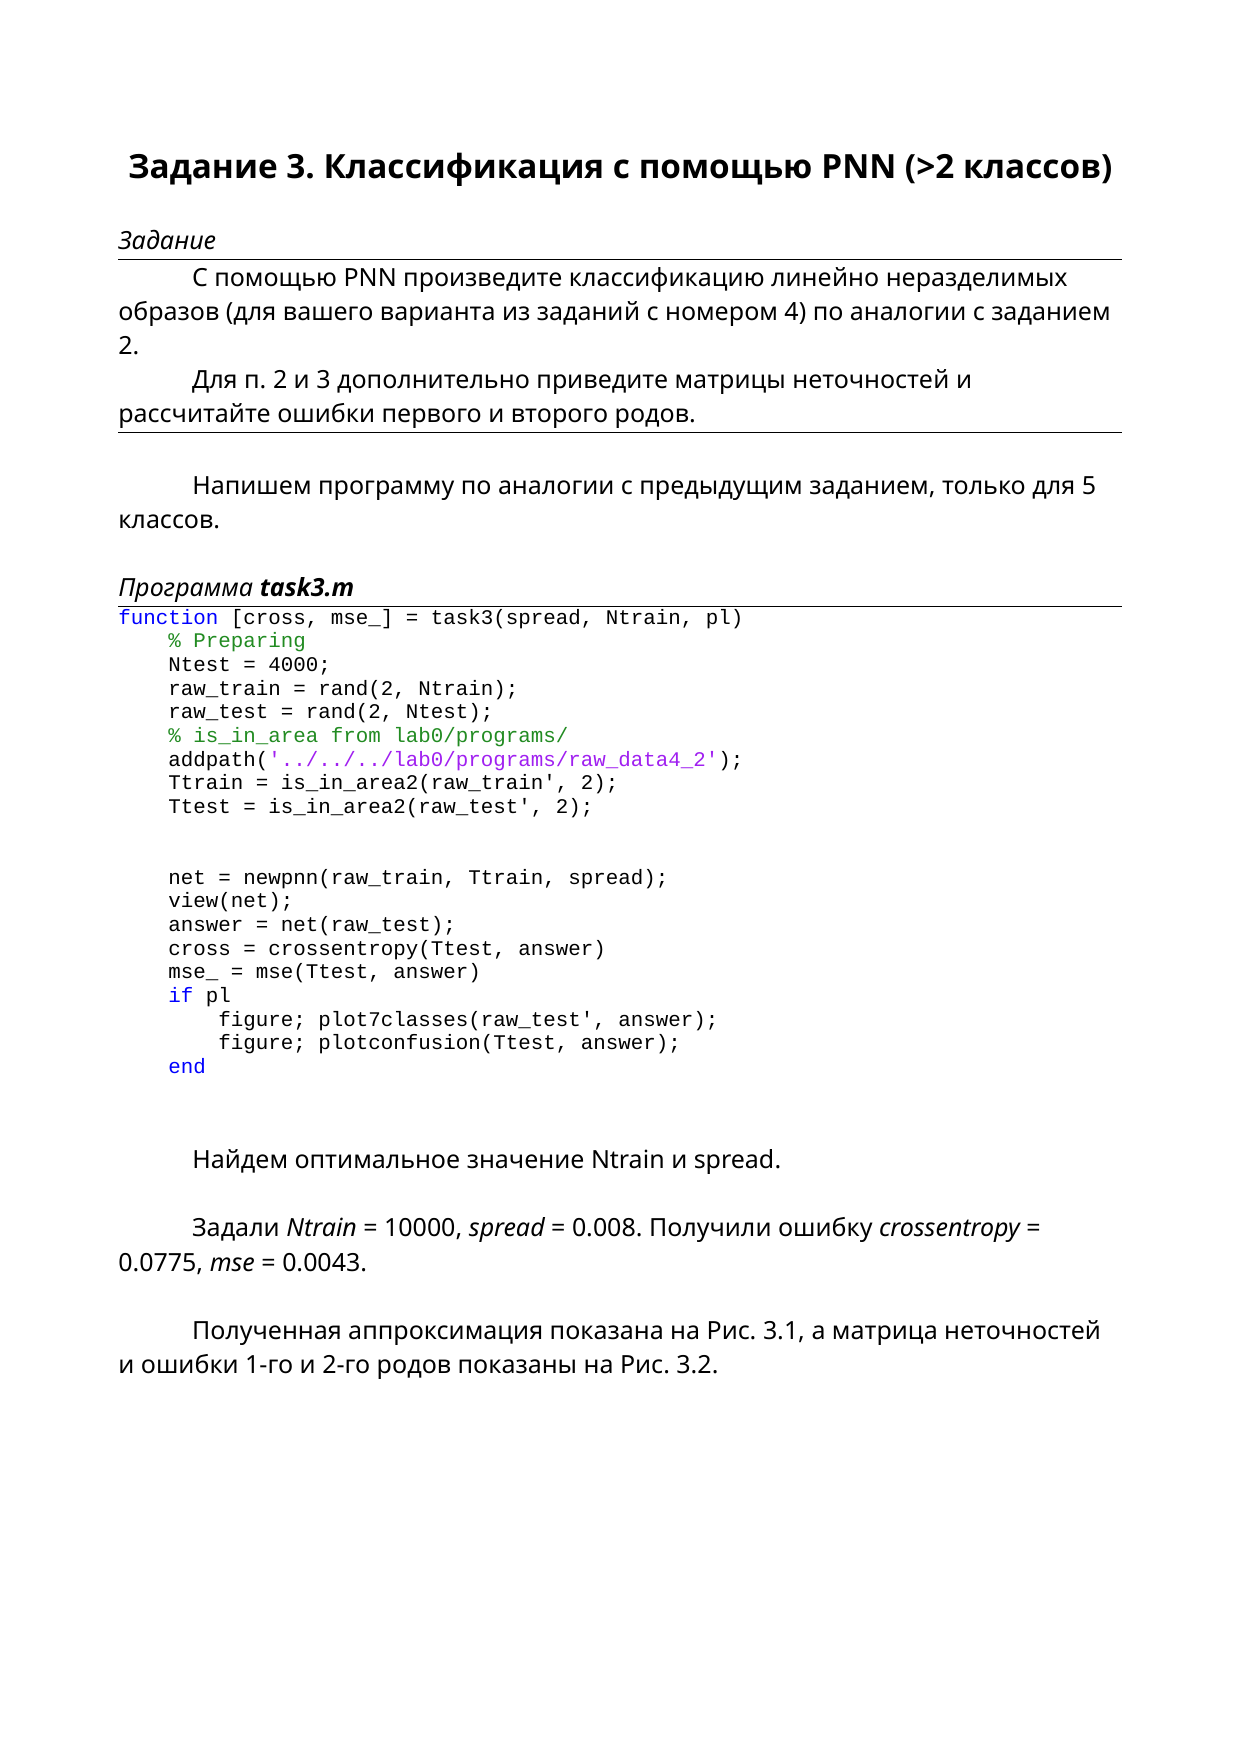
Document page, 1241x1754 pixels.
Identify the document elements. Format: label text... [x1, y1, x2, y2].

text Программа task3.m [118, 569, 1122, 606]
text Для п. 2 и 3 дополнительно приведите матрицы неточностей и рассчитайте ошибки первого и второго родов. [118, 362, 1122, 432]
text raw_train = rand(2, Ntrain); [118, 678, 1122, 701]
text function [cross, mse_] = task3(spread, Ntrain, pl) [118, 607, 1122, 630]
text mse_ = mse(Ttest, answer) [118, 961, 1122, 985]
text net = newpnn(raw_train, Ttrain, spread); [118, 867, 1122, 890]
text if pl [118, 985, 1122, 1009]
text % Preparing [118, 630, 1122, 654]
subtitle Задание 3. Классификация с помощью PNN (>2 классов) [118, 143, 1122, 188]
text Полученная аппроксимация показана на Рис. 3.1, а матрица неточностей и ошибки 1-го и 2-го родов показаны на Рис. 3.2. [118, 1312, 1122, 1380]
text figure; plotconfusion(Ttest, answer); [118, 1032, 1122, 1056]
text Ttest = is_in_area2(raw_test', 2); [118, 796, 1122, 819]
text Задали Ntrain = 10000, spread = 0.008. Получили ошибку crossentropy = 0.0775, mse = 0.0043. [118, 1210, 1122, 1278]
text end [118, 1056, 1122, 1079]
text answer = net(raw_test); [118, 914, 1122, 938]
text figure; plot7classes(raw_test', answer); [118, 1009, 1122, 1032]
text Напишем программу по аналогии с предыдущим заданием, только для 5 классов. [118, 467, 1122, 535]
text raw_test = rand(2, Ntest); [118, 701, 1122, 725]
text view(net); [118, 890, 1122, 914]
text addpath('../../../lab0/programs/raw_data4_2'); [118, 748, 1122, 772]
text С помощью PNN произведите классификацию линейно неразделимых образов (для вашего варианта из заданий с номером 4) по аналогии с заданием 2. [118, 260, 1122, 362]
text cross = crossentropy(Ttest, answer) [118, 938, 1122, 961]
text Ttrain = is_in_area2(raw_train', 2); [118, 772, 1122, 796]
text % is_in_area from lab0/programs/ [118, 725, 1122, 748]
text Ntest = 4000; [118, 654, 1122, 678]
text Задание [118, 223, 1122, 259]
text Найдем оптимальное значение Ntrain и spread. [118, 1142, 1122, 1176]
